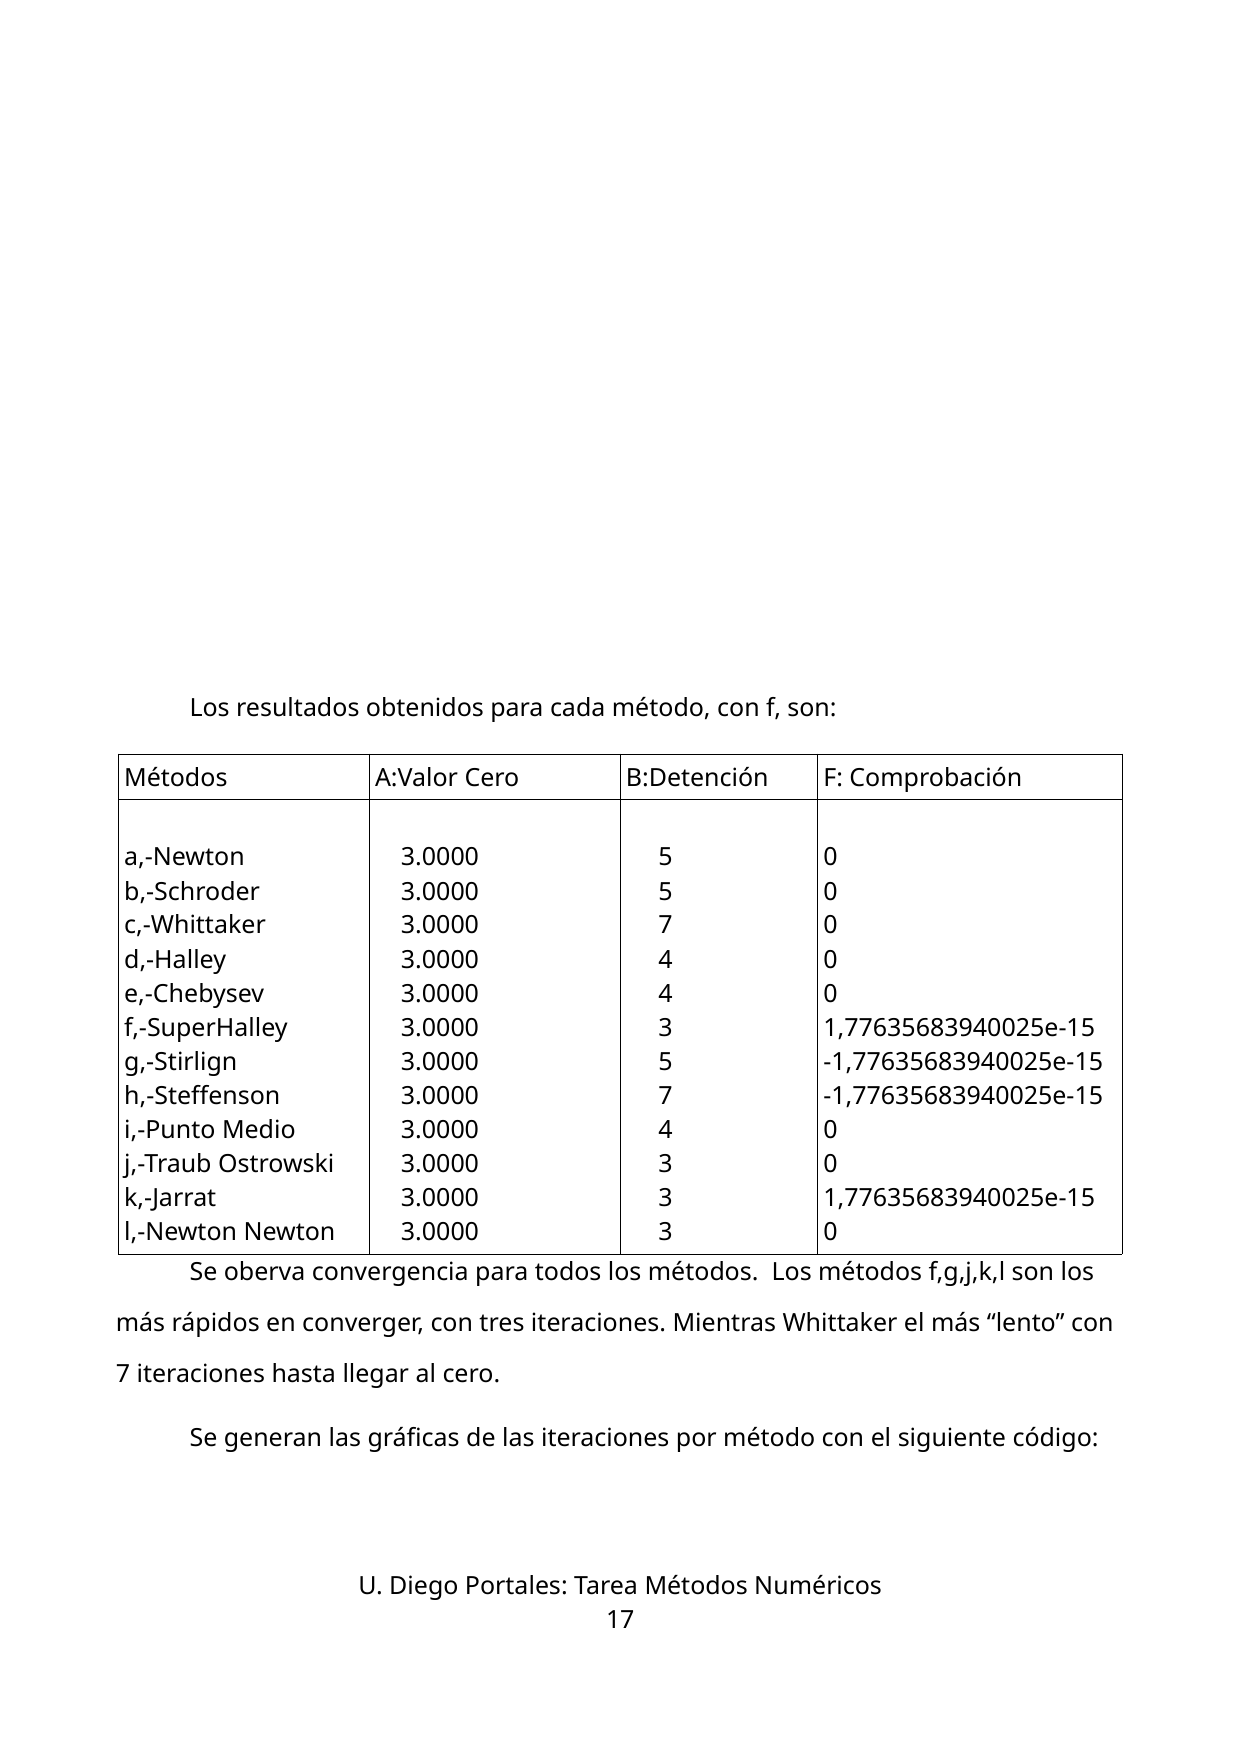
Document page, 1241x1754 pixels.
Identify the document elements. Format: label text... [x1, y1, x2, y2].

table_cell a,-Newton b,-Schroder c,-Whittaker d,-Halley e,-Chebysev f,-SuperHalley g,-Stirlign h,-Steffenson i,-Punto Medio j,-Traub Ostrowski k,-Jarrat l,-Newton Newton [119, 800, 369, 1253]
text Los resultados obtenidos para cada método, con f, son: [116, 690, 1122, 724]
table_cell 5 5 7 4 4 3 5 7 4 3 3 3 [621, 800, 817, 1253]
table_header B:Detención [621, 755, 817, 799]
table_header F: Comprobación [818, 755, 1122, 799]
table_header A:Valor Cero [370, 755, 620, 799]
table_header Métodos [119, 755, 369, 799]
table_cell 3.0000 3.0000 3.0000 3.0000 3.0000 3.0000 3.0000 3.0000 3.0000 3.0000 3.0000 3.0000 [370, 800, 620, 1253]
table_cell 0 0 0 0 0 1,77635683940025e-15 -1,77635683940025e-15 -1,77635683940025e-15 0 0 1,77635683940025e-15 0 [818, 800, 1122, 1253]
text Se oberva convergencia para todos los métodos. Los métodos f,g,j,k,l son los más rápidos en converger, con tres iteraciones. Mientras Whittaker el más “lento” con 7 iteraciones hasta llegar al cero. [116, 1254, 1122, 1390]
text Se generan las gráficas de las iteraciones por método con el siguiente código: [116, 1419, 1122, 1453]
